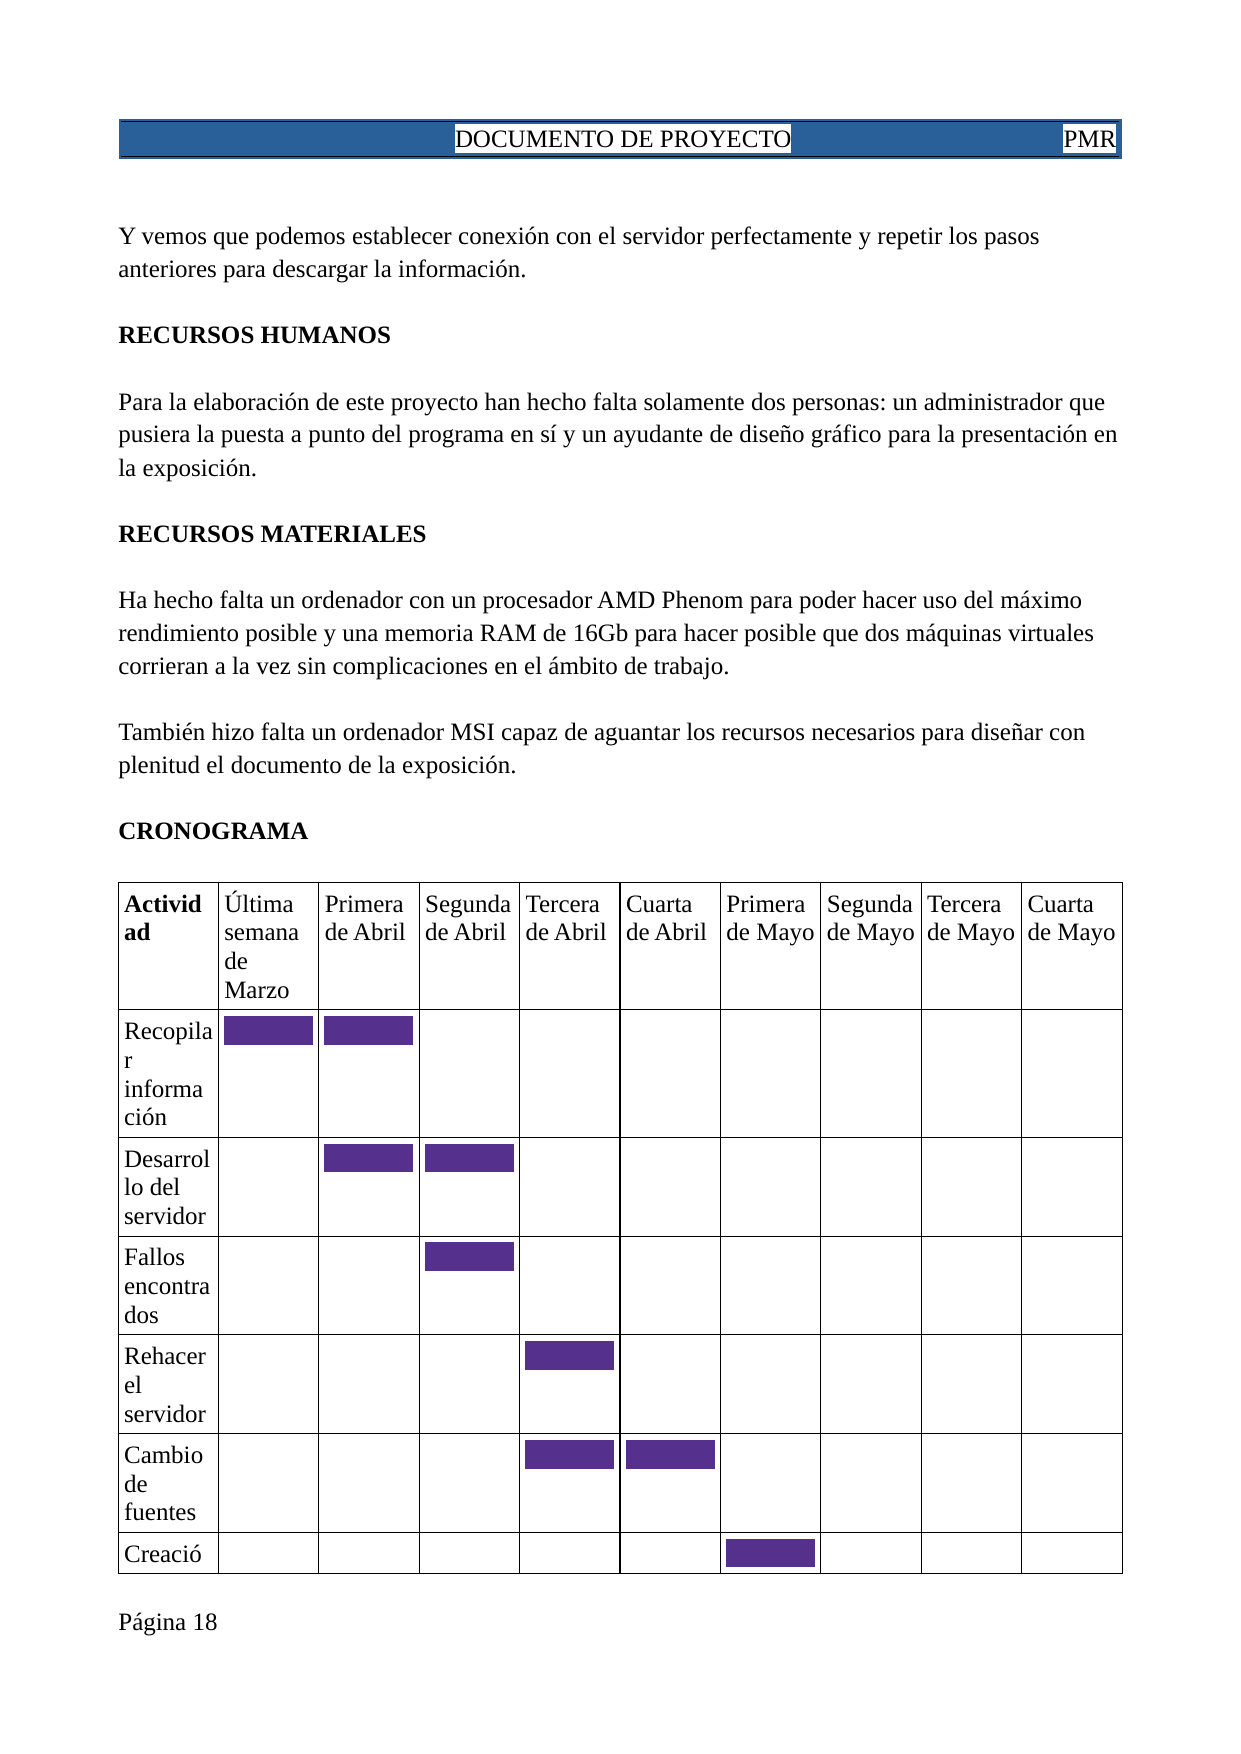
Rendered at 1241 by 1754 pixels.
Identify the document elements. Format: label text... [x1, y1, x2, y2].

table_header Segunda de Mayo [821, 883, 921, 1009]
table_header Cuarta de Mayo [1022, 883, 1122, 1009]
table_cell [721, 1138, 820, 1236]
table_cell [821, 1434, 921, 1532]
table_cell [1022, 1237, 1122, 1334]
table_cell [922, 1335, 1021, 1433]
table_cell [319, 1237, 419, 1334]
table_cell [821, 1010, 921, 1137]
table_header Tercera de Mayo [922, 883, 1021, 1009]
table_cell [621, 1010, 720, 1137]
table_header Tercera de Abril [520, 883, 619, 1009]
table_cell [219, 1335, 318, 1433]
table_cell [922, 1533, 1021, 1573]
table_cell [420, 1533, 519, 1573]
table_cell Cambio de fuentes [119, 1434, 218, 1532]
text RECURSOS MATERIALES [118, 519, 1122, 547]
table_header Cuarta de Abril [621, 883, 720, 1009]
table_header Última semana de Marzo [219, 883, 318, 1009]
table_cell [721, 1533, 820, 1573]
table_cell [219, 1237, 318, 1334]
table_cell [520, 1138, 619, 1236]
table_cell [219, 1138, 318, 1236]
table_cell [922, 1237, 1021, 1334]
table_cell [922, 1010, 1021, 1137]
table_cell [219, 1434, 318, 1532]
table_cell [319, 1335, 419, 1433]
table_cell [520, 1335, 619, 1433]
table_cell Recopilar información [119, 1010, 218, 1137]
table_cell [319, 1533, 419, 1573]
table_cell [621, 1237, 720, 1334]
table_cell [821, 1138, 921, 1236]
table_cell [520, 1434, 619, 1532]
table_header Segunda de Abril [420, 883, 519, 1009]
table_cell [319, 1138, 419, 1236]
table_cell [721, 1434, 820, 1532]
table_cell [520, 1010, 619, 1137]
table_cell [219, 1533, 318, 1573]
table_cell Rehacer el servidor [119, 1335, 218, 1433]
text También hizo falta un ordenador MSI capaz de aguantar los recursos necesarios para diseñar con plenitud el documento de la exposición. [118, 717, 1122, 778]
table_cell [1022, 1010, 1122, 1137]
text CRONOGRAMA [118, 816, 1122, 844]
table_cell [219, 1010, 318, 1137]
table_cell [319, 1434, 419, 1532]
text Y vemos que podemos establecer conexión con el servidor perfectamente y repetir los pasos anteriores para descargar la información. [118, 221, 1122, 283]
table_cell [621, 1434, 720, 1532]
table_cell [1022, 1335, 1122, 1433]
table_header Primera de Abril [319, 883, 419, 1009]
table_cell [721, 1335, 820, 1433]
table_header Primera de Mayo [721, 883, 820, 1009]
table_cell [420, 1138, 519, 1236]
text Ha hecho falta un ordenador con un procesador AMD Phenom para poder hacer uso del máximo rendimiento posible y una memoria RAM de 16Gb para hacer posible que dos máquinas virtuales corrieran a la vez sin complicaciones en el ámbito de trabajo. [118, 585, 1122, 679]
table_cell [821, 1237, 921, 1334]
table_header Actividad [119, 883, 218, 1009]
table_cell [420, 1237, 519, 1334]
table_cell [1022, 1434, 1122, 1532]
table_cell [319, 1010, 419, 1137]
table_cell Desarrollo del servidor [119, 1138, 218, 1236]
table_cell [721, 1010, 820, 1137]
table_cell [1022, 1138, 1122, 1236]
table_cell [821, 1533, 921, 1573]
table_cell [420, 1010, 519, 1137]
table_cell Fallos encontrados [119, 1237, 218, 1334]
table_cell [621, 1533, 720, 1573]
table_cell [821, 1335, 921, 1433]
table_cell Creació [119, 1533, 218, 1573]
table_cell [520, 1533, 619, 1573]
table_cell [420, 1434, 519, 1532]
table_cell [1022, 1533, 1122, 1573]
table_cell [420, 1335, 519, 1433]
table_cell [621, 1138, 720, 1236]
text RECURSOS HUMANOS [118, 321, 1122, 349]
table_cell [721, 1237, 820, 1334]
table_cell [922, 1138, 1021, 1236]
table_cell [922, 1434, 1021, 1532]
text Para la elaboración de este proyecto han hecho falta solamente dos personas: un administrador que pusiera la puesta a punto del programa en sí y un ayudante de diseño gráfico para la presentación en la exposición. [118, 387, 1122, 481]
table_cell [520, 1237, 619, 1334]
table_cell [621, 1335, 720, 1433]
